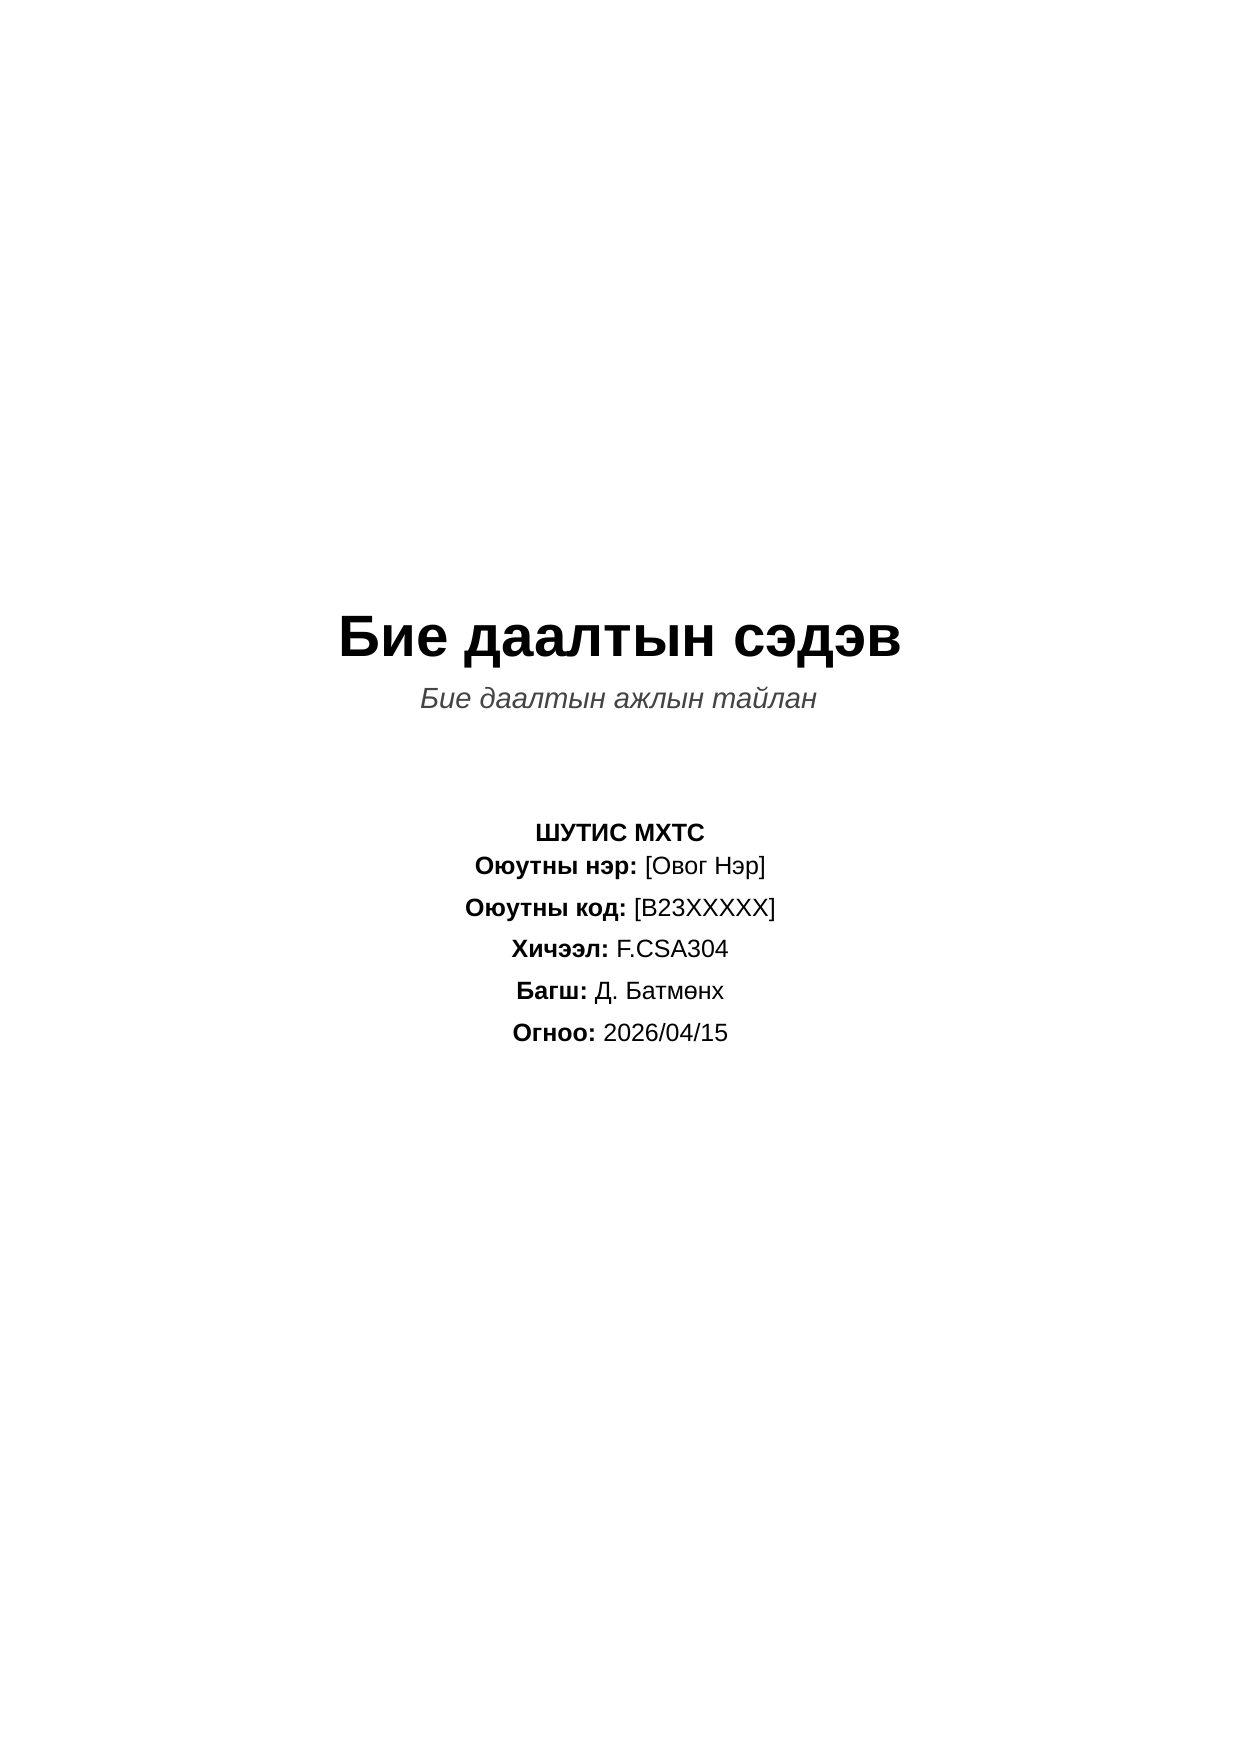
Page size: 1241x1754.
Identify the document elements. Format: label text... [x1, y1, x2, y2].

text [118, 892, 465, 921]
text [B23XXXXX] [634, 892, 1122, 921]
title Бие даалтын сэдэв [118, 601, 1122, 668]
text Багш: Д. Батмөнх [118, 976, 1122, 1005]
text ШУТИС МХТС [118, 818, 1122, 846]
text Оюутны нэр: [474, 851, 638, 879]
text Огноо: 2026/04/15 [118, 1018, 1122, 1047]
text [Овог Нэр] [638, 851, 1122, 879]
text Оюутны код: [465, 892, 634, 921]
text Хичээл: F.CSA304 [118, 934, 1122, 963]
text [118, 851, 474, 879]
subtitle Бие даалтын ажлын тайлан [118, 681, 1122, 714]
